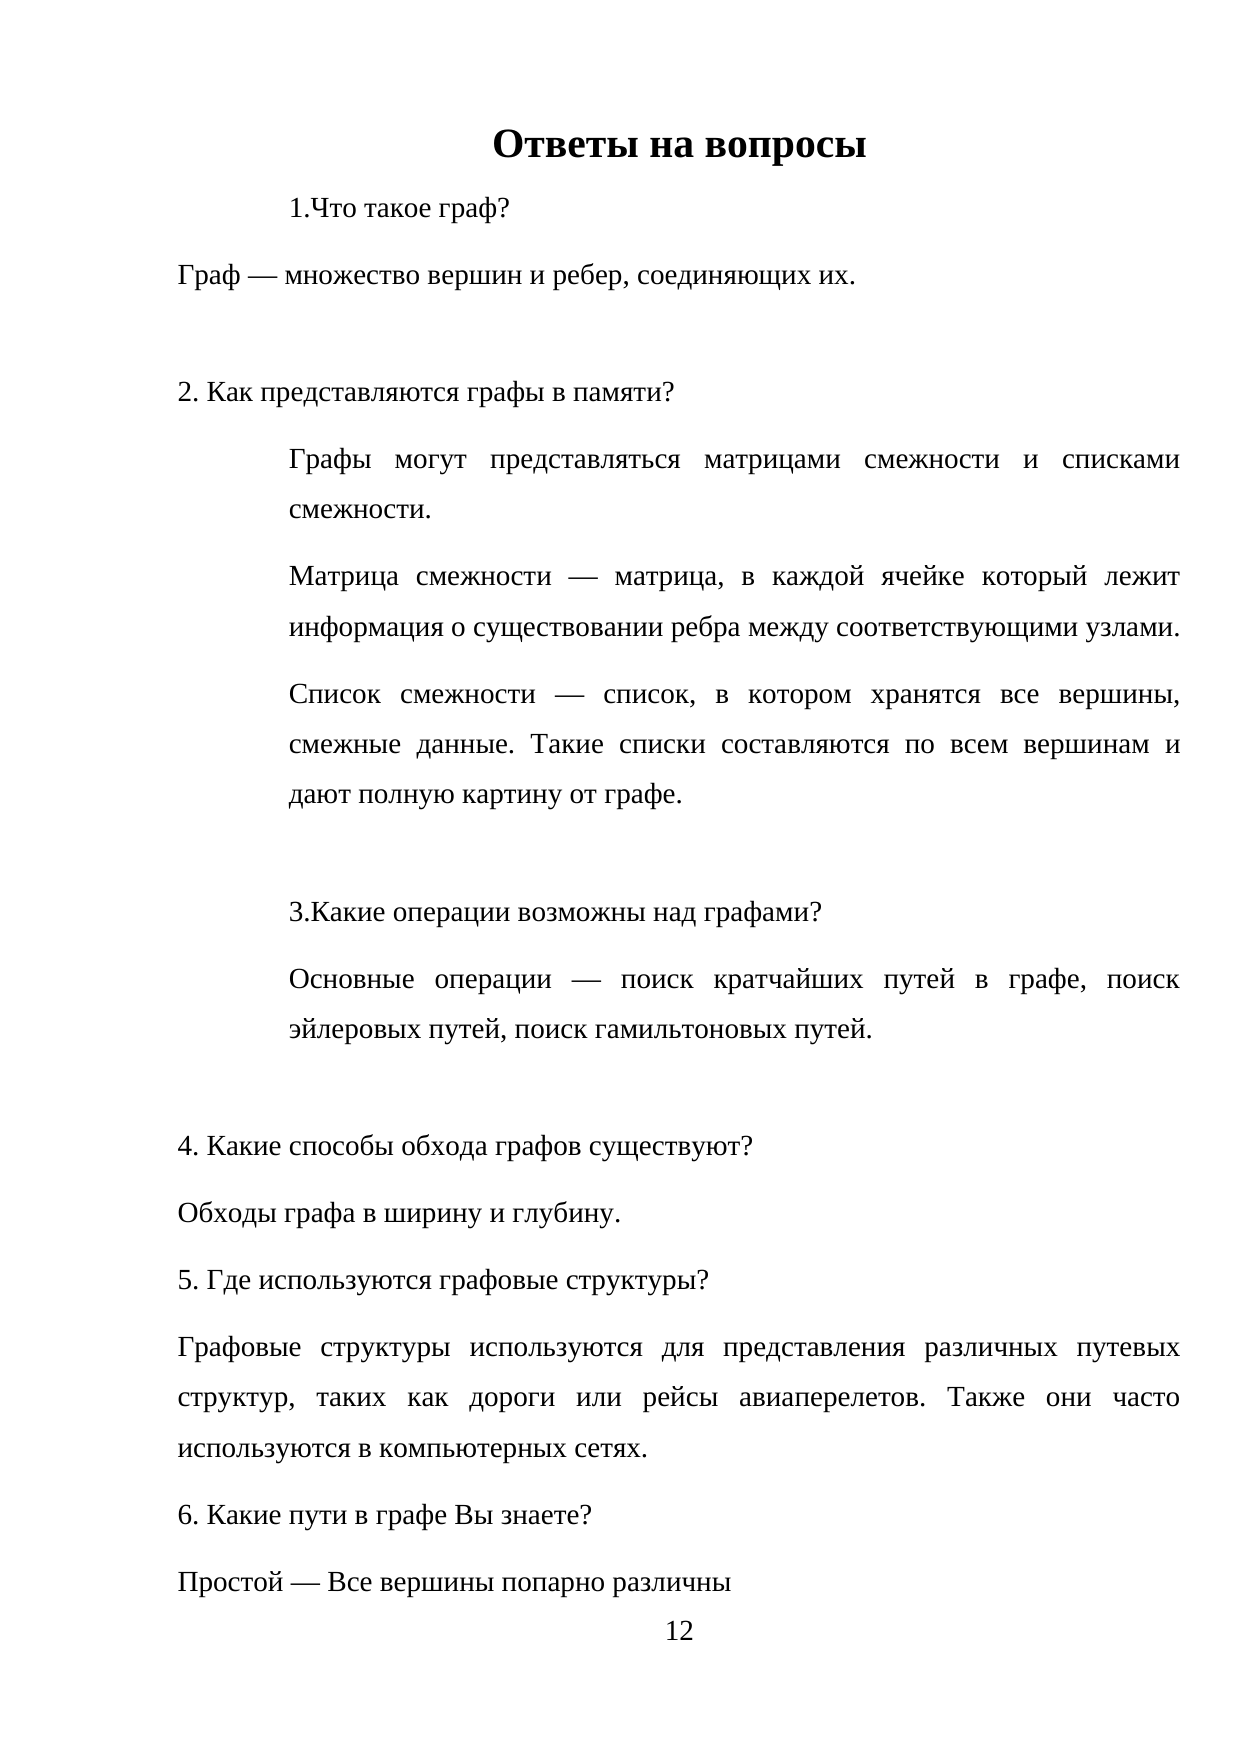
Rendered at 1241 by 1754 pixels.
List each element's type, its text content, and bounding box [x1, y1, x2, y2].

list Обходы графа в ширину и глубину. [177, 1195, 1181, 1229]
list Граф — множество вершин и ребер, соединяющих их. [177, 257, 1181, 291]
list Графовые структуры используются для представления различных путевых структур, таких как дороги или рейсы авиаперелетов. Также они часто используются в компьютерных сетях. [177, 1329, 1181, 1463]
subtitle Ответы на вопросы [177, 118, 1181, 166]
list 4. Какие способы обхода графов существуют? [177, 1078, 1181, 1162]
list Основные операции — поиск кратчайших путей в графе, поиск эйлеровых путей, поиск гамильтоновых путей. [251, 961, 1181, 1044]
list 2. Как представляются графы в памяти? [177, 324, 1181, 408]
list 1.Что такое граф? [251, 190, 1181, 223]
list Графы могут представляться матрицами смежности и списками смежности. [251, 441, 1181, 525]
list Простой — Все вершины попарно различны [177, 1564, 1181, 1597]
list 6. Какие пути в графе Вы знаете? [177, 1497, 1181, 1530]
list 3.Какие операции возможны над графами? [251, 843, 1181, 927]
list Список смежности — список, в котором хранятся все вершины, смежные данные. Такие списки составляются по всем вершинам и дают полную картину от графе. [251, 676, 1181, 810]
list 5. Где используются графовые структуры? [177, 1262, 1181, 1296]
list Матрица смежности — матрица, в каждой ячейке который лежит информация о существовании ребра между соответствующими узлами. [251, 558, 1181, 642]
